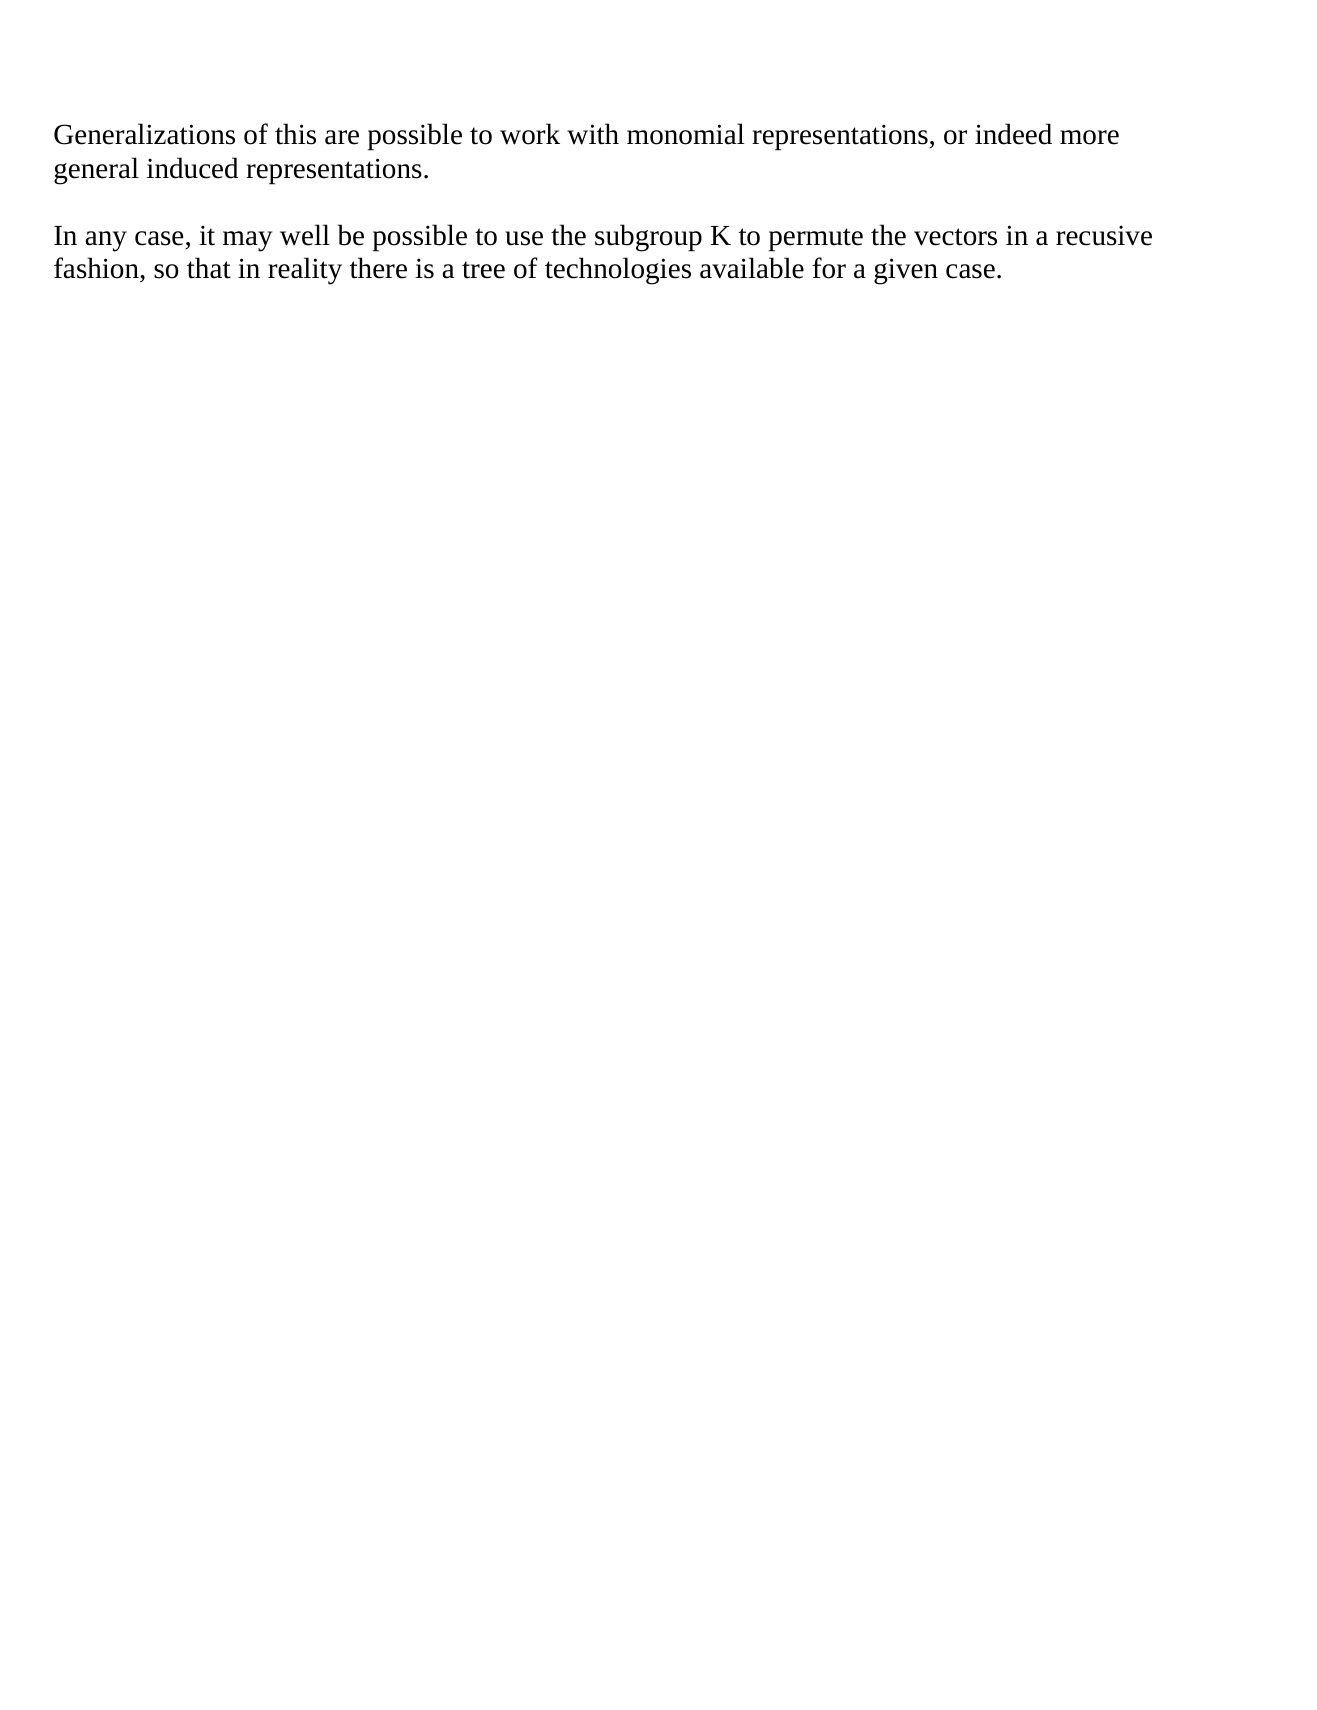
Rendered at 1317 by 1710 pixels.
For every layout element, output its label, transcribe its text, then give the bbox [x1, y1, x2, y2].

text Generalizations of this are possible to work with monomial representations, or indeed more general induced representations. [53, 117, 1174, 184]
text In any case, it may well be possible to use the subgroup K to permute the vectors in a recusive fashion, so that in reality there is a tree of technologies available for a given case. [53, 218, 1174, 285]
